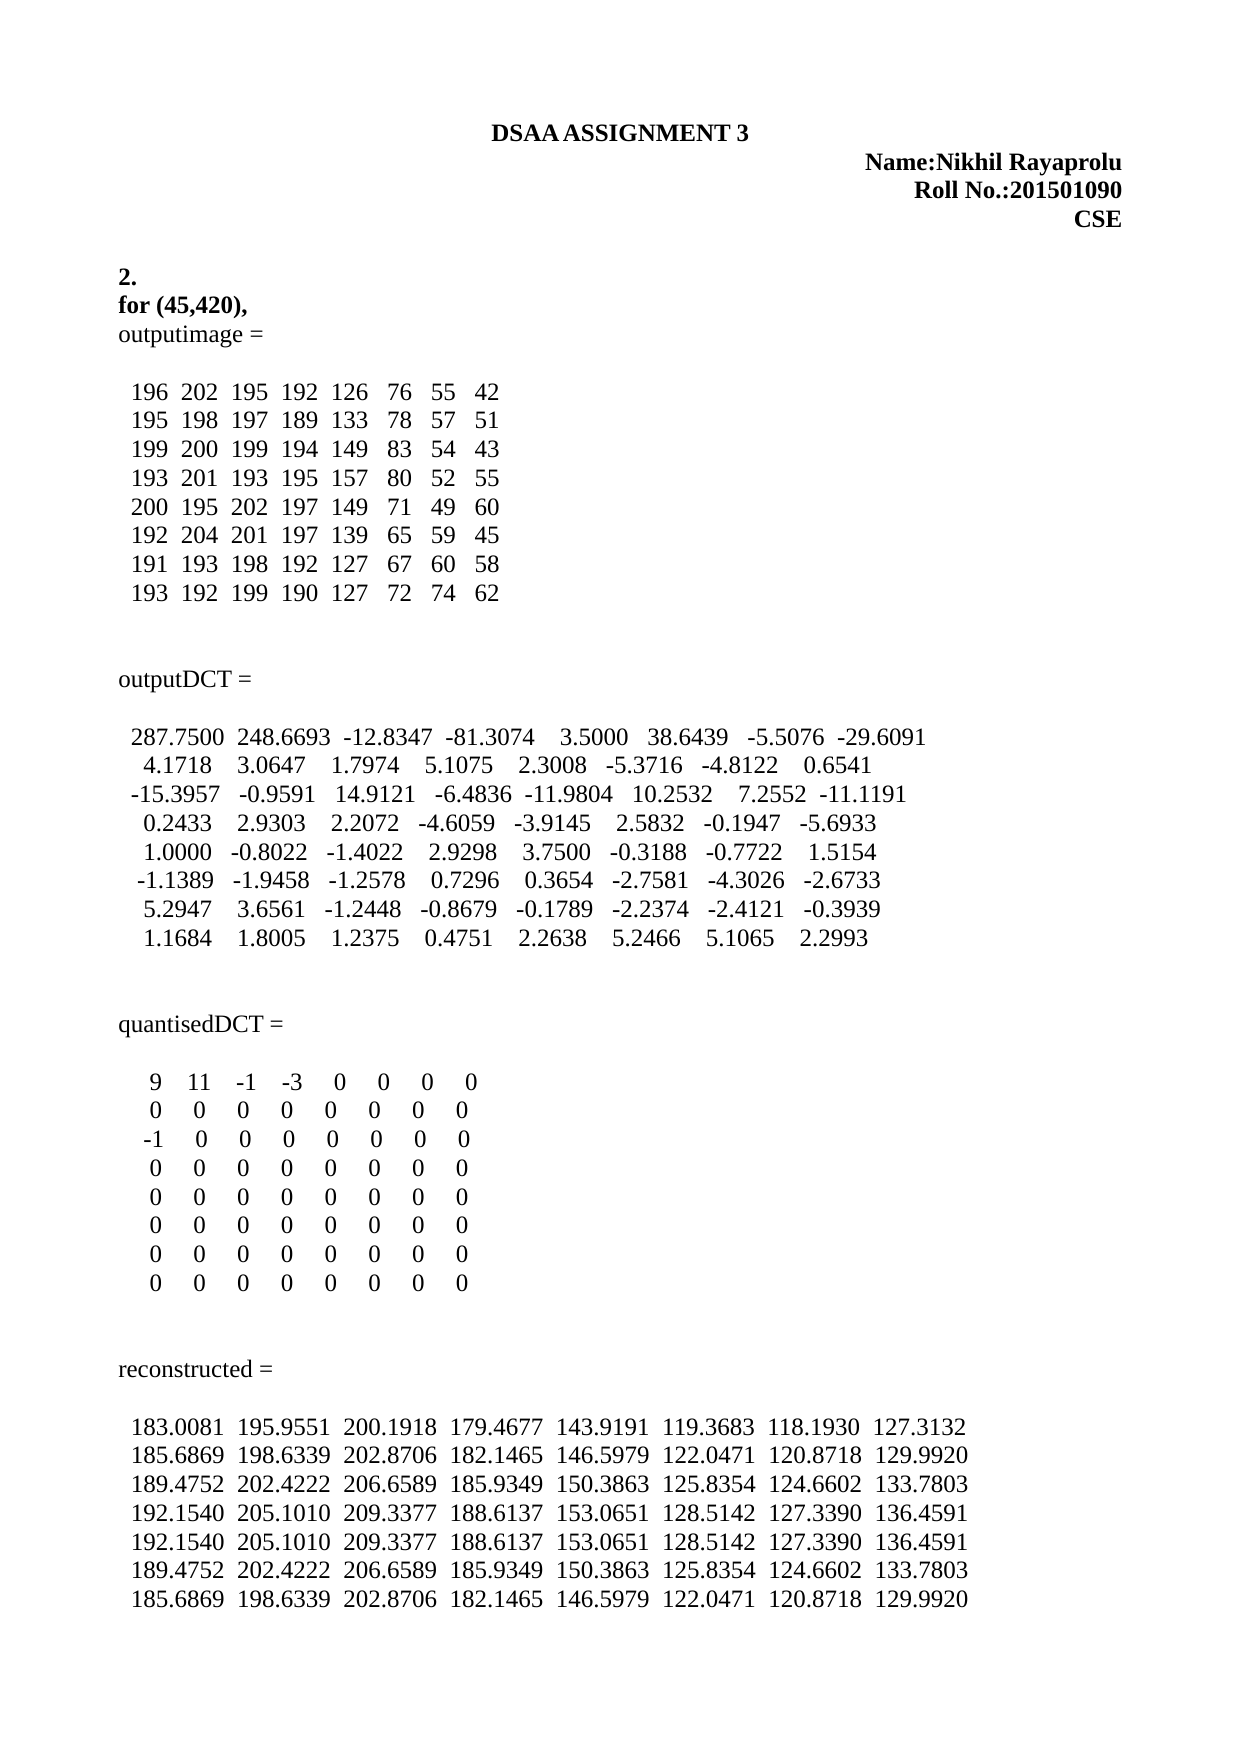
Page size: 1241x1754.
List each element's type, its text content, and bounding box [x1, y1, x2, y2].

text Roll No.:201501090 [118, 176, 1122, 204]
text 191 193 198 192 127 67 60 58 [118, 549, 1122, 578]
text 193 201 193 195 157 80 52 55 [118, 463, 1122, 492]
text 4.1718 3.0647 1.7974 5.1075 2.3008 -5.3716 -4.8122 0.6541 [118, 751, 1122, 779]
text 185.6869 198.6339 202.8706 182.1465 146.5979 122.0471 120.8718 129.9920 [118, 1441, 1122, 1469]
text outputDCT = [118, 664, 1122, 693]
text quantisedDCT = [118, 1009, 1122, 1038]
text -15.3957 -0.9591 14.9121 -6.4836 -11.9804 10.2532 7.2552 -11.1191 [118, 779, 1122, 808]
text 2. [118, 262, 1122, 291]
text -1 0 0 0 0 0 0 0 [118, 1124, 1122, 1153]
text 9 11 -1 -3 0 0 0 0 [118, 1067, 1122, 1096]
text 196 202 195 192 126 76 55 42 [118, 377, 1122, 406]
text DSAA ASSIGNMENT 3 [118, 118, 1122, 147]
text 1.0000 -0.8022 -1.4022 2.9298 3.7500 -0.3188 -0.7722 1.5154 [118, 837, 1122, 866]
text -1.1389 -1.9458 -1.2578 0.7296 0.3654 -2.7581 -4.3026 -2.6733 [118, 866, 1122, 894]
text 1.1684 1.8005 1.2375 0.4751 2.2638 5.2466 5.1065 2.2993 [118, 923, 1122, 952]
text 0 0 0 0 0 0 0 0 [118, 1182, 1122, 1211]
text 200 195 202 197 149 71 49 60 [118, 492, 1122, 521]
text outputimage = [118, 319, 1122, 348]
text 192.1540 205.1010 209.3377 188.6137 153.0651 128.5142 127.3390 136.4591 [118, 1498, 1122, 1527]
text 287.7500 248.6693 -12.8347 -81.3074 3.5000 38.6439 -5.5076 -29.6091 [118, 722, 1122, 751]
text Name:Nikhil Rayaprolu [118, 147, 1122, 176]
text 192 204 201 197 139 65 59 45 [118, 521, 1122, 549]
text CSE [118, 204, 1122, 233]
text 5.2947 3.6561 -1.2448 -0.8679 -0.1789 -2.2374 -2.4121 -0.3939 [118, 894, 1122, 923]
text 195 198 197 189 133 78 57 51 [118, 406, 1122, 434]
text 199 200 199 194 149 83 54 43 [118, 434, 1122, 463]
text 0 0 0 0 0 0 0 0 [118, 1096, 1122, 1124]
text 0 0 0 0 0 0 0 0 [118, 1239, 1122, 1268]
text 0 0 0 0 0 0 0 0 [118, 1211, 1122, 1239]
text 0.2433 2.9303 2.2072 -4.6059 -3.9145 2.5832 -0.1947 -5.6933 [118, 808, 1122, 837]
text for (45,420), [118, 291, 1122, 319]
text 185.6869 198.6339 202.8706 182.1465 146.5979 122.0471 120.8718 129.9920 [118, 1584, 1122, 1613]
text 0 0 0 0 0 0 0 0 [118, 1268, 1122, 1297]
text 193 192 199 190 127 72 74 62 [118, 578, 1122, 607]
text 189.4752 202.4222 206.6589 185.9349 150.3863 125.8354 124.6602 133.7803 [118, 1469, 1122, 1498]
text reconstructed = [118, 1354, 1122, 1383]
text 192.1540 205.1010 209.3377 188.6137 153.0651 128.5142 127.3390 136.4591 [118, 1527, 1122, 1556]
text 183.0081 195.9551 200.1918 179.4677 143.9191 119.3683 118.1930 127.3132 [118, 1412, 1122, 1441]
text 189.4752 202.4222 206.6589 185.9349 150.3863 125.8354 124.6602 133.7803 [118, 1556, 1122, 1584]
text 0 0 0 0 0 0 0 0 [118, 1153, 1122, 1182]
